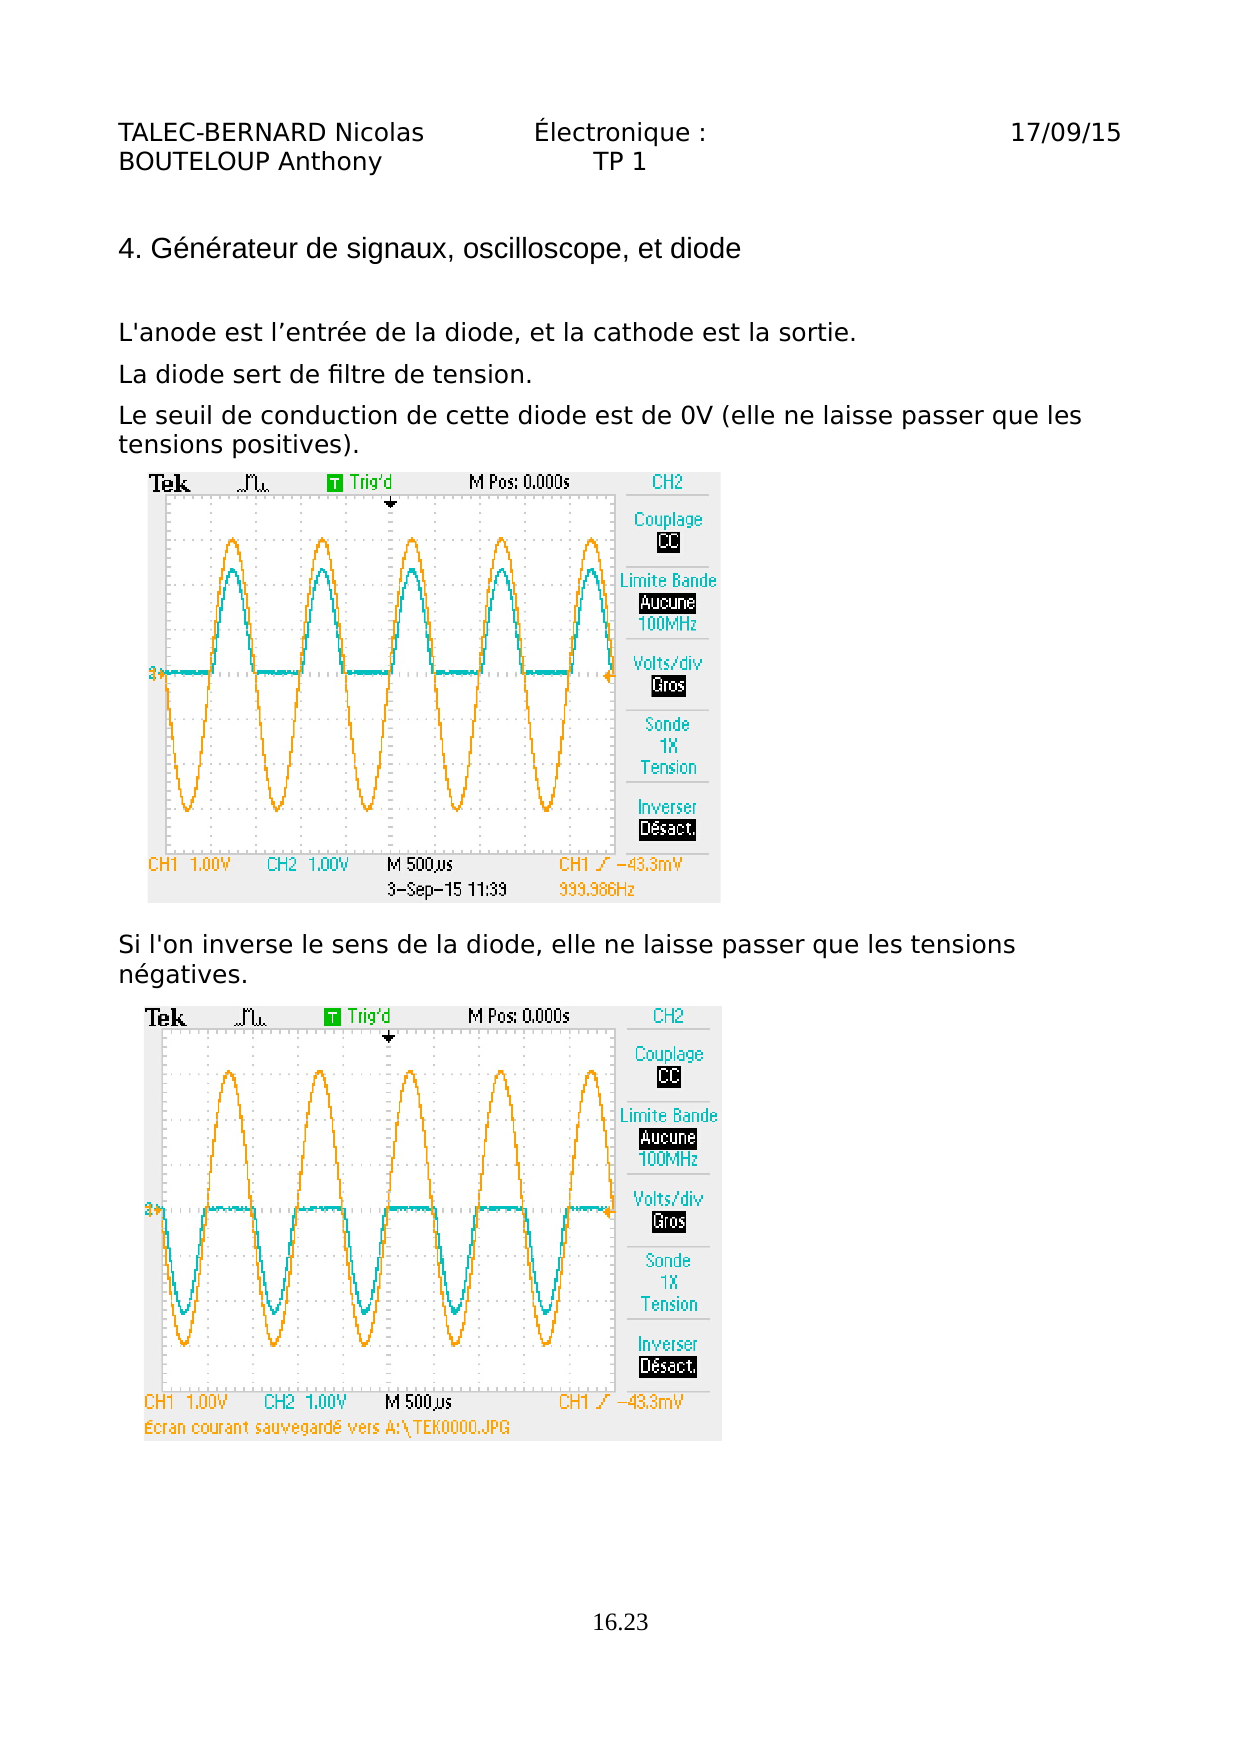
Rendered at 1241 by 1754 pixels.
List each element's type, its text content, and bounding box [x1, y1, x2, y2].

subtitle 4. Générateur de signaux, oscilloscope, et diode [118, 231, 1122, 264]
text Si l'on inverse le sens de la diode, elle ne laisse passer que les tensions négatives. [118, 931, 1122, 989]
text L'anode est l’entrée de la diode, et la cathode est la sortie. [118, 318, 1122, 347]
picture [147, 472, 721, 903]
text Le seuil de conduction de cette diode est de 0V (elle ne laisse passer que les tensions positives). [118, 402, 1122, 460]
picture [143, 1006, 722, 1441]
text La diode sert de filtre de tension. [118, 360, 1122, 389]
